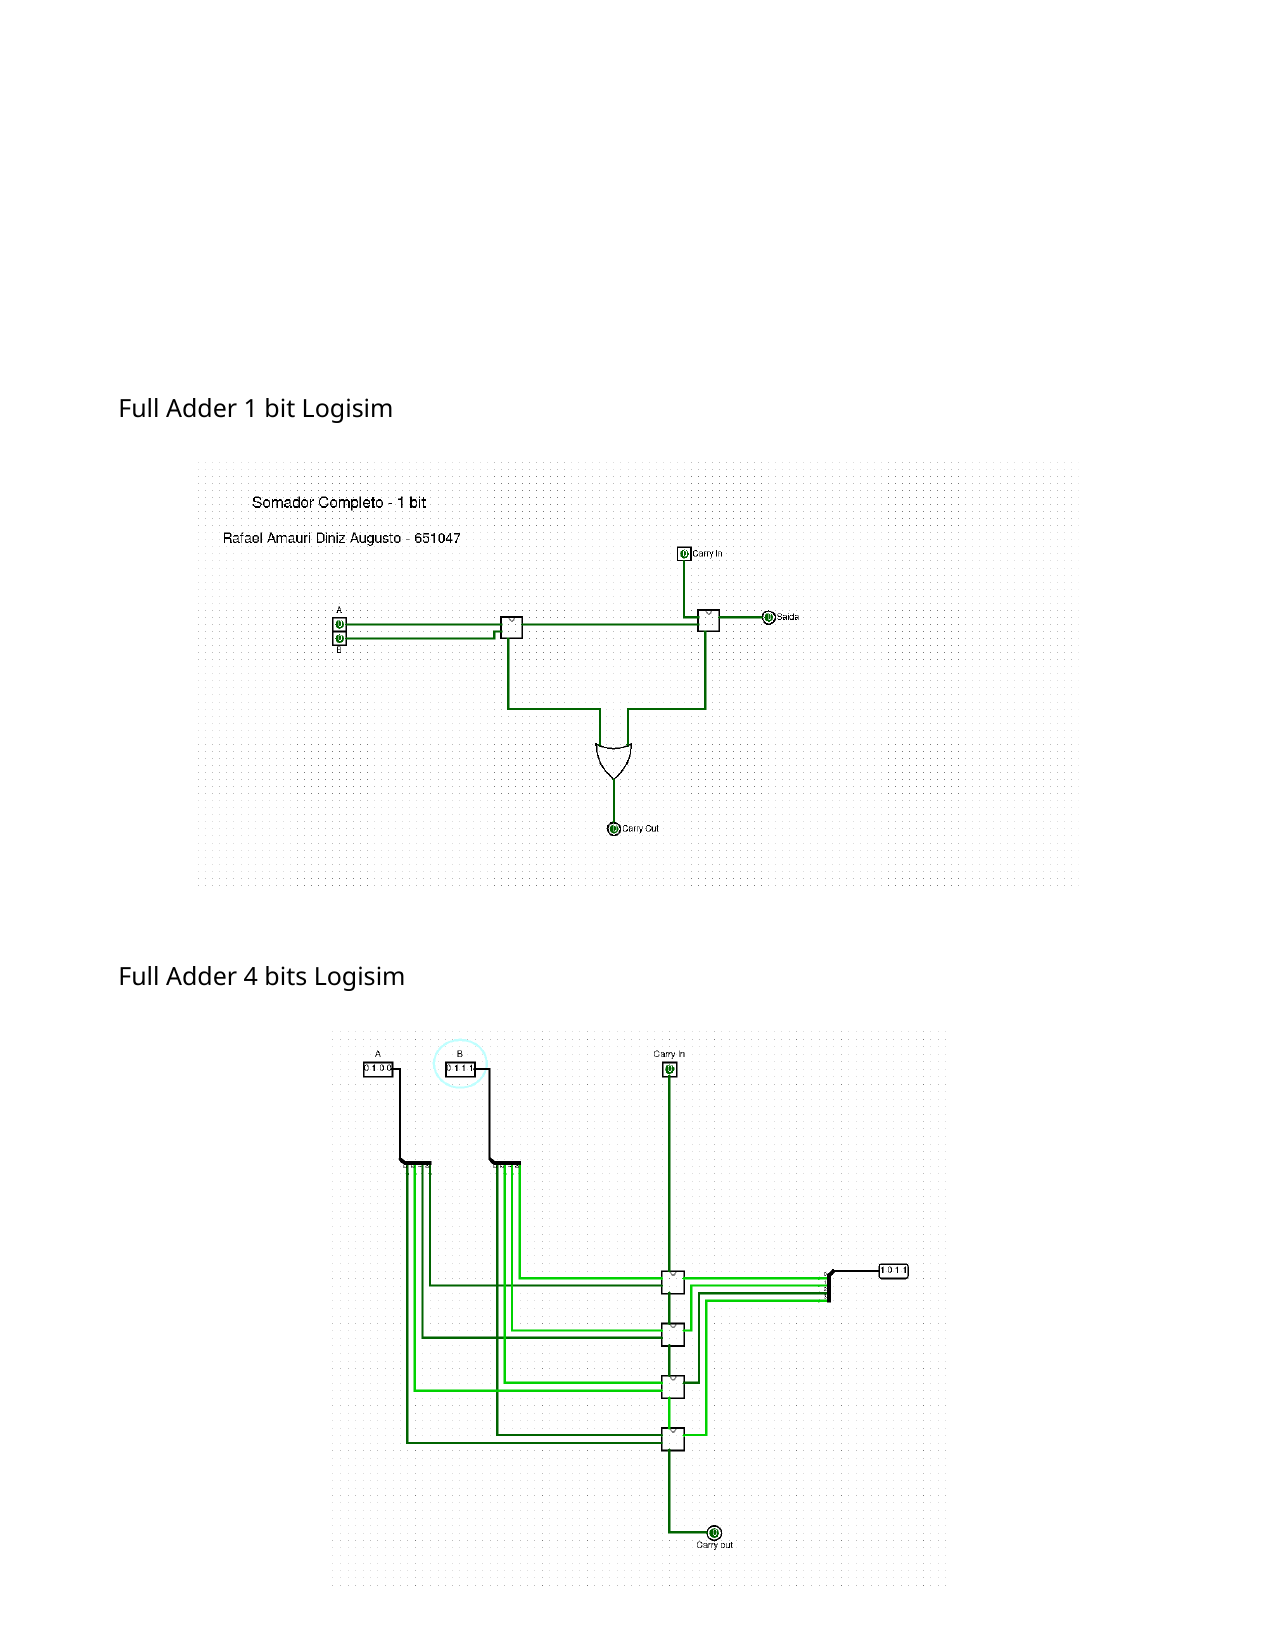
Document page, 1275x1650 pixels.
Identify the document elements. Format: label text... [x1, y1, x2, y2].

text Full Adder 1 bit Logisim [118, 391, 1157, 425]
picture [196, 458, 1079, 891]
picture [329, 1026, 946, 1590]
text Full Adder 4 bits Logisim [118, 958, 1157, 992]
